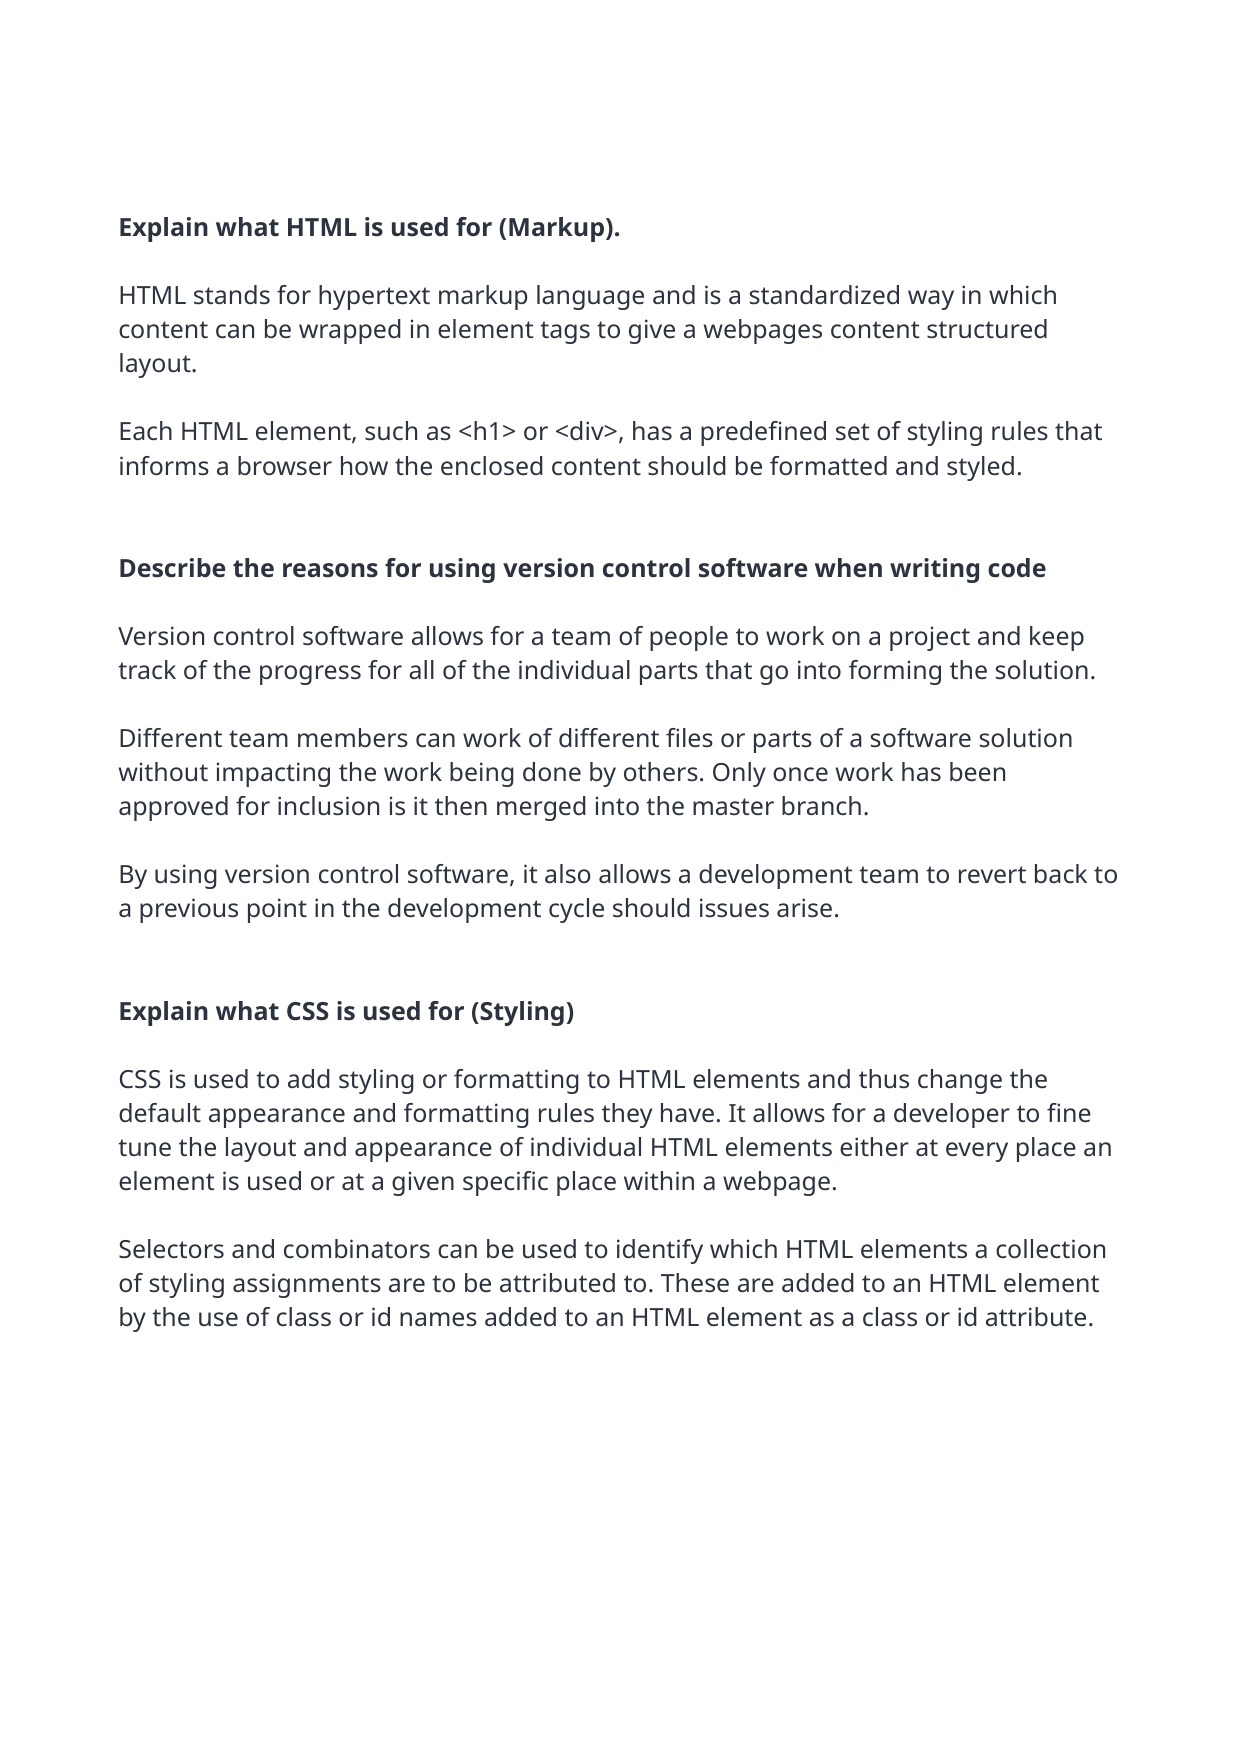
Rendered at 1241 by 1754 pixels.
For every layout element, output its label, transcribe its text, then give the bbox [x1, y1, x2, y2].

text Different team members can work of different files or parts of a software solution without impacting the work being done by others. Only once work has been approved for inclusion is it then merged into the master branch. [118, 721, 1122, 823]
text Explain what HTML is used for (Markup). [118, 118, 1122, 244]
text Version control software allows for a team of people to work on a project and keep track of the progress for all of the individual parts that go into forming the solution. [118, 618, 1122, 687]
text Each HTML element, such as <h1> or <div>, has a predefined set of styling rules that informs a browser how the enclosed content should be formatted and styled. [118, 414, 1122, 482]
text HTML stands for hypertext markup language and is a standardized way in which content can be wrapped in element tags to give a webpages content structured layout. [118, 278, 1122, 380]
text Explain what CSS is used for (Styling) [118, 959, 1122, 1027]
text Selectors and combinators can be used to identify which HTML elements a collection of styling assignments are to be attributed to. These are added to an HTML element by the use of class or id names added to an HTML element as a class or id attribute. [118, 1232, 1122, 1334]
text Describe the reasons for using version control software when writing code [118, 550, 1122, 584]
text By using version control software, it also allows a development team to revert back to a previous point in the development cycle should issues arise. [118, 857, 1122, 925]
text CSS is used to add styling or formatting to HTML elements and thus change the default appearance and formatting rules they have. It allows for a developer to fine tune the layout and appearance of individual HTML elements either at every place an element is used or at a given specific place within a webpage. [118, 1061, 1122, 1197]
